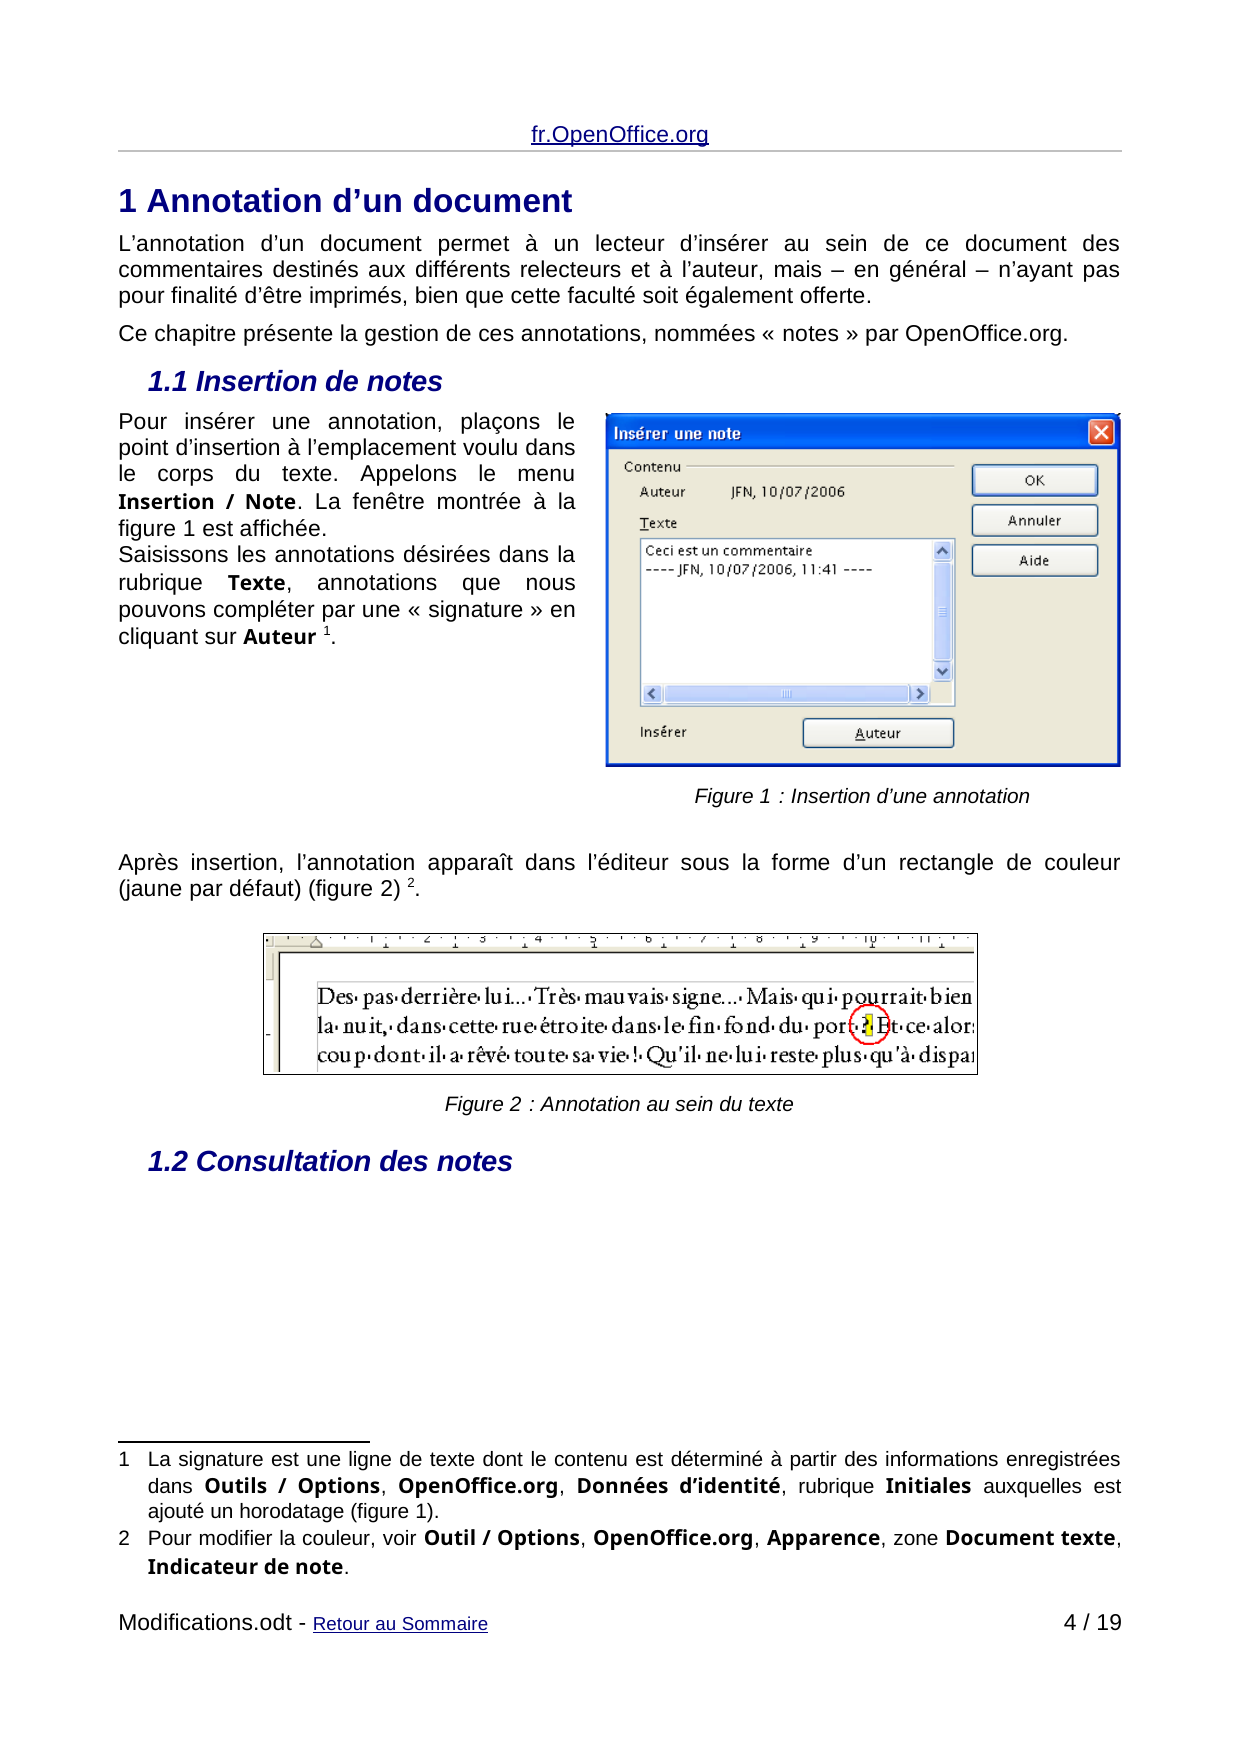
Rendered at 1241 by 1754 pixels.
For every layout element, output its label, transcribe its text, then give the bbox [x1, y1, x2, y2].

text L’annotation d’un document permet à un lecteur d’insérer au sein de ce document des commentaires destinés aux différents relecteurs et à l’auteur, mais – en général – n’ayant pas pour finalité d’être imprimés, bien que cette faculté soit également offerte. [118, 231, 1122, 309]
text [264, 934, 977, 1074]
text Figure 1 : Insertion d’une annotation [606, 767, 1121, 808]
picture [605, 413, 1121, 767]
text Pour insérer une annotation, plaçons le point d’insertion à l’emplacement voulu dans le corps du texte. Appelons le menu Insertion / Note. La fenêtre montrée à la figure 1 est affichée. Saisissons les annotations désirées dans la rubrique Texte, annotations que nous pouvons compléter par une « signature » en cliquant sur Auteur . [118, 409, 1122, 838]
text Ce chapitre présente la gestion de ces annotations, nommées « notes » par OpenOffice.org. [118, 321, 1122, 347]
text La signature est une ligne de texte dont le contenu est déterminé à partir des informations enregistrées dans Outils / Options, OpenOffice.org, Données d’identité, rubrique Initiales auxquelles est ajouté un horodatage (figure 1). [118, 1448, 1122, 1523]
subtitle Insertion de notes [148, 364, 1122, 397]
picture [266, 936, 974, 1072]
subtitle Annotation d’un document [118, 182, 1122, 219]
subtitle Consultation des notes [148, 919, 1122, 1178]
text Pour modifier la couleur, voir Outil / Options, OpenOffice.org, Apparence, zone Document texte, Indicateur de note. [118, 1523, 1122, 1580]
text Figure 2 : Annotation au sein du texte [263, 1075, 977, 1116]
text Après insertion, l’annotation apparaît dans l’éditeur sous la forme d’un rectangle de couleur (jaune par défaut) (figure 2) . [118, 849, 1122, 902]
